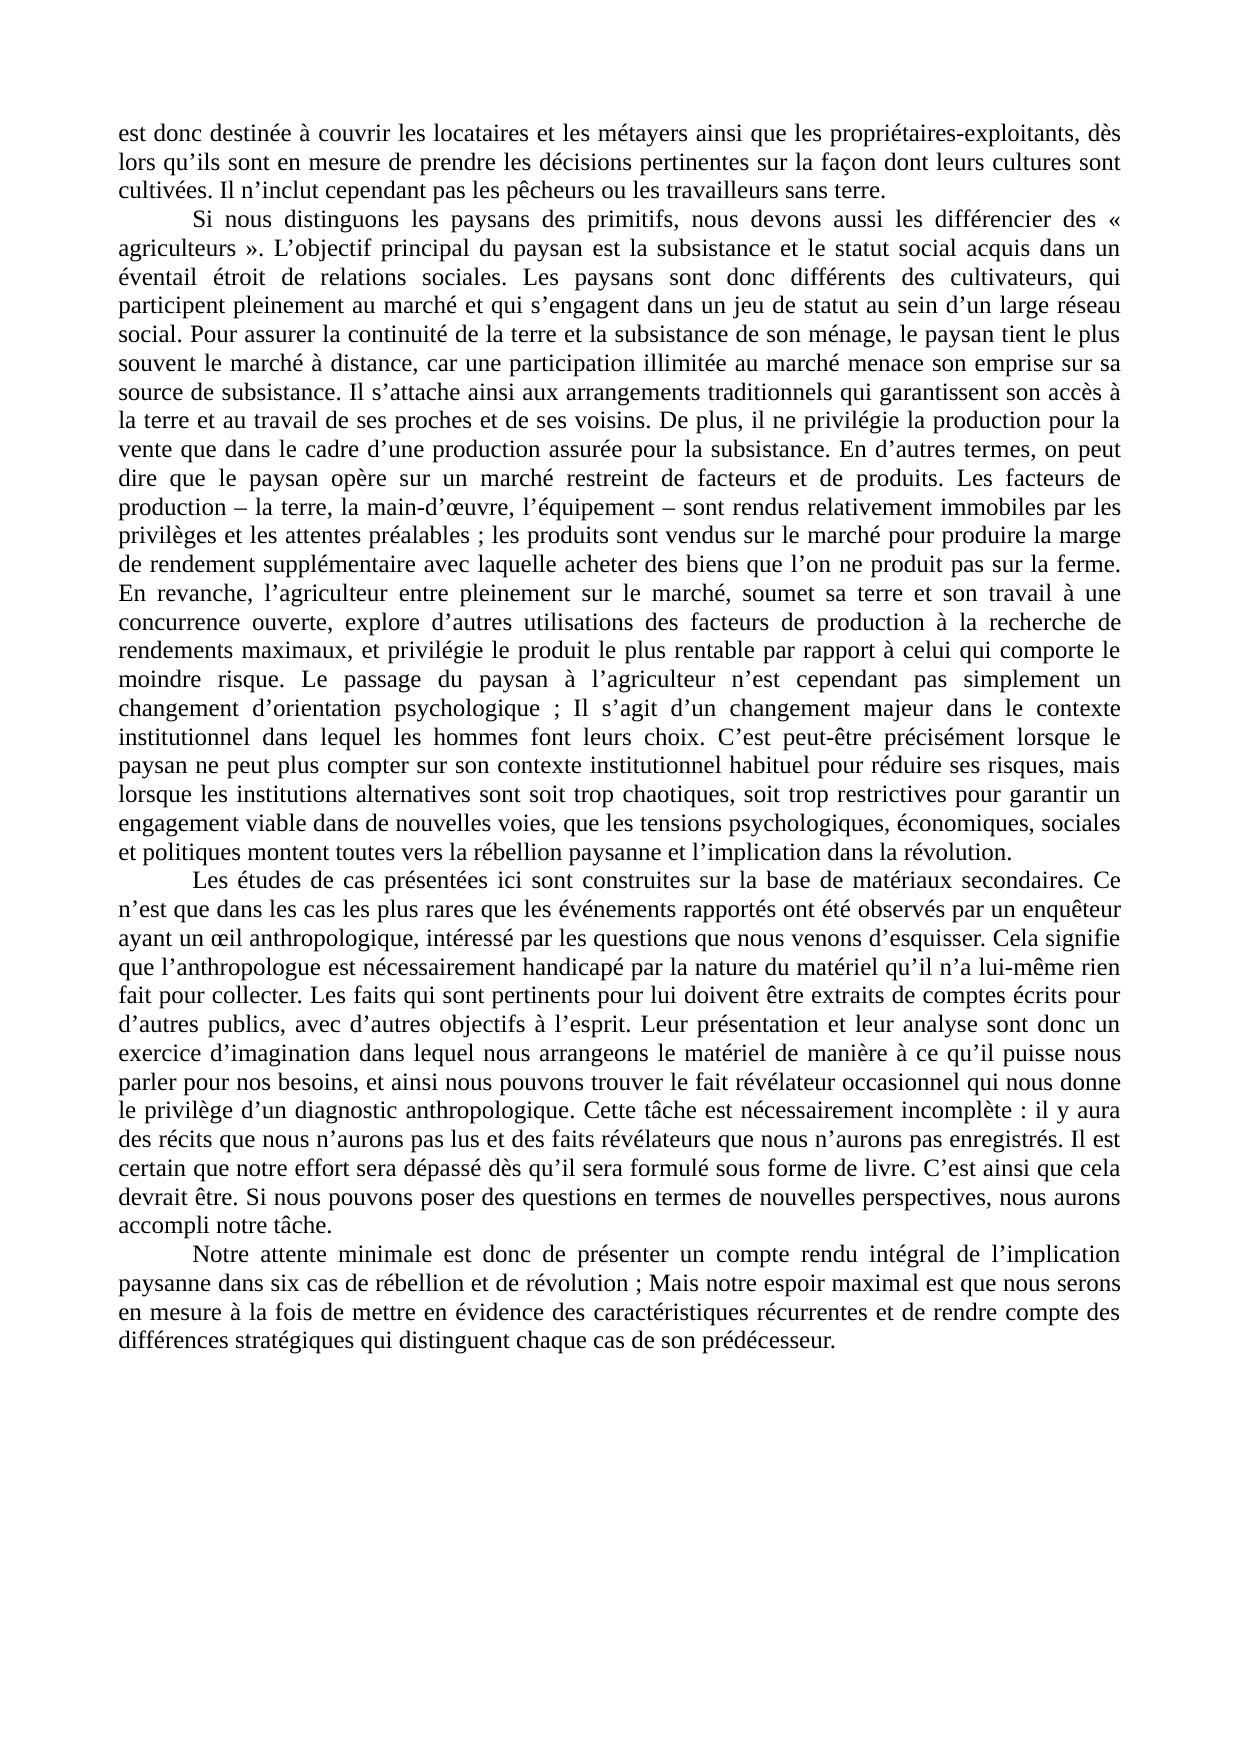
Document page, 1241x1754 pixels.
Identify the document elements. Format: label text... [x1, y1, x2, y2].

text est donc destinée à couvrir les locataires et les métayers ainsi que les propriétaires-exploitants, dès lors qu’ils sont en mesure de prendre les décisions pertinentes sur la façon dont leurs cultures sont cultivées. Il n’inclut cependant pas les pêcheurs ou les travailleurs sans terre. [118, 118, 1122, 204]
text Les études de cas présentées ici sont construites sur la base de matériaux secondaires. Ce n’est que dans les cas les plus rares que les événements rapportés ont été observés par un enquêteur ayant un œil anthropologique, intéressé par les questions que nous venons d’esquisser. Cela signifie que l’anthropologue est nécessairement handicapé par la nature du matériel qu’il n’a lui-même rien fait pour collecter. Les faits qui sont pertinents pour lui doivent être extraits de comptes écrits pour d’autres publics, avec d’autres objectifs à l’esprit. Leur présentation et leur analyse sont donc un exercice d’imagination dans lequel nous arrangeons le matériel de manière à ce qu’il puisse nous parler pour nos besoins, et ainsi nous pouvons trouver le fait révélateur occasionnel qui nous donne le privilège d’un diagnostic anthropologique. Cette tâche est nécessairement incomplète : il y aura des récits que nous n’aurons pas lus et des faits révélateurs que nous n’aurons pas enregistrés. Il est certain que notre effort sera dépassé dès qu’il sera formulé sous forme de livre. C’est ainsi que cela devrait être. Si nous pouvons poser des questions en termes de nouvelles perspectives, nous aurons accompli notre tâche. [118, 866, 1122, 1239]
text Si nous distinguons les paysans des primitifs, nous devons aussi les différencier des « agriculteurs ». L’objectif principal du paysan est la subsistance et le statut social acquis dans un éventail étroit de relations sociales. Les paysans sont donc différents des cultivateurs, qui participent pleinement au marché et qui s’engagent dans un jeu de statut au sein d’un large réseau social. Pour assurer la continuité de la terre et la subsistance de son ménage, le paysan tient le plus souvent le marché à distance, car une participation illimitée au marché menace son emprise sur sa source de subsistance. Il s’attache ainsi aux arrangements traditionnels qui garantissent son accès à la terre et au travail de ses proches et de ses voisins. De plus, il ne privilégie la production pour la vente que dans le cadre d’une production assurée pour la subsistance. En d’autres termes, on peut dire que le paysan opère sur un marché restreint de facteurs et de produits. Les facteurs de production – la terre, la main-d’œuvre, l’équipement – sont rendus relativement immobiles par les privilèges et les attentes préalables ; les produits sont vendus sur le marché pour produire la marge de rendement supplémentaire avec laquelle acheter des biens que l’on ne produit pas sur la ferme. En revanche, l’agriculteur entre pleinement sur le marché, soumet sa terre et son travail à une concurrence ouverte, explore d’autres utilisations des facteurs de production à la recherche de rendements maximaux, et privilégie le produit le plus rentable par rapport à celui qui comporte le moindre risque. Le passage du paysan à l’agriculteur n’est cependant pas simplement un changement d’orientation psychologique ; Il s’agit d’un changement majeur dans le contexte institutionnel dans lequel les hommes font leurs choix. C’est peut-être précisément lorsque le paysan ne peut plus compter sur son contexte institutionnel habituel pour réduire ses risques, mais lorsque les institutions alternatives sont soit trop chaotiques, soit trop restrictives pour garantir un engagement viable dans de nouvelles voies, que les tensions psychologiques, économiques, sociales et politiques montent toutes vers la rébellion paysanne et l’implication dans la révolution. [118, 204, 1122, 866]
text Notre attente minimale est donc de présenter un compte rendu intégral de l’implication paysanne dans six cas de rébellion et de révolution ; Mais notre espoir maximal est que nous serons en mesure à la fois de mettre en évidence des caractéristiques récurrentes et de rendre compte des différences stratégiques qui distinguent chaque cas de son prédécesseur. [118, 1239, 1122, 1354]
